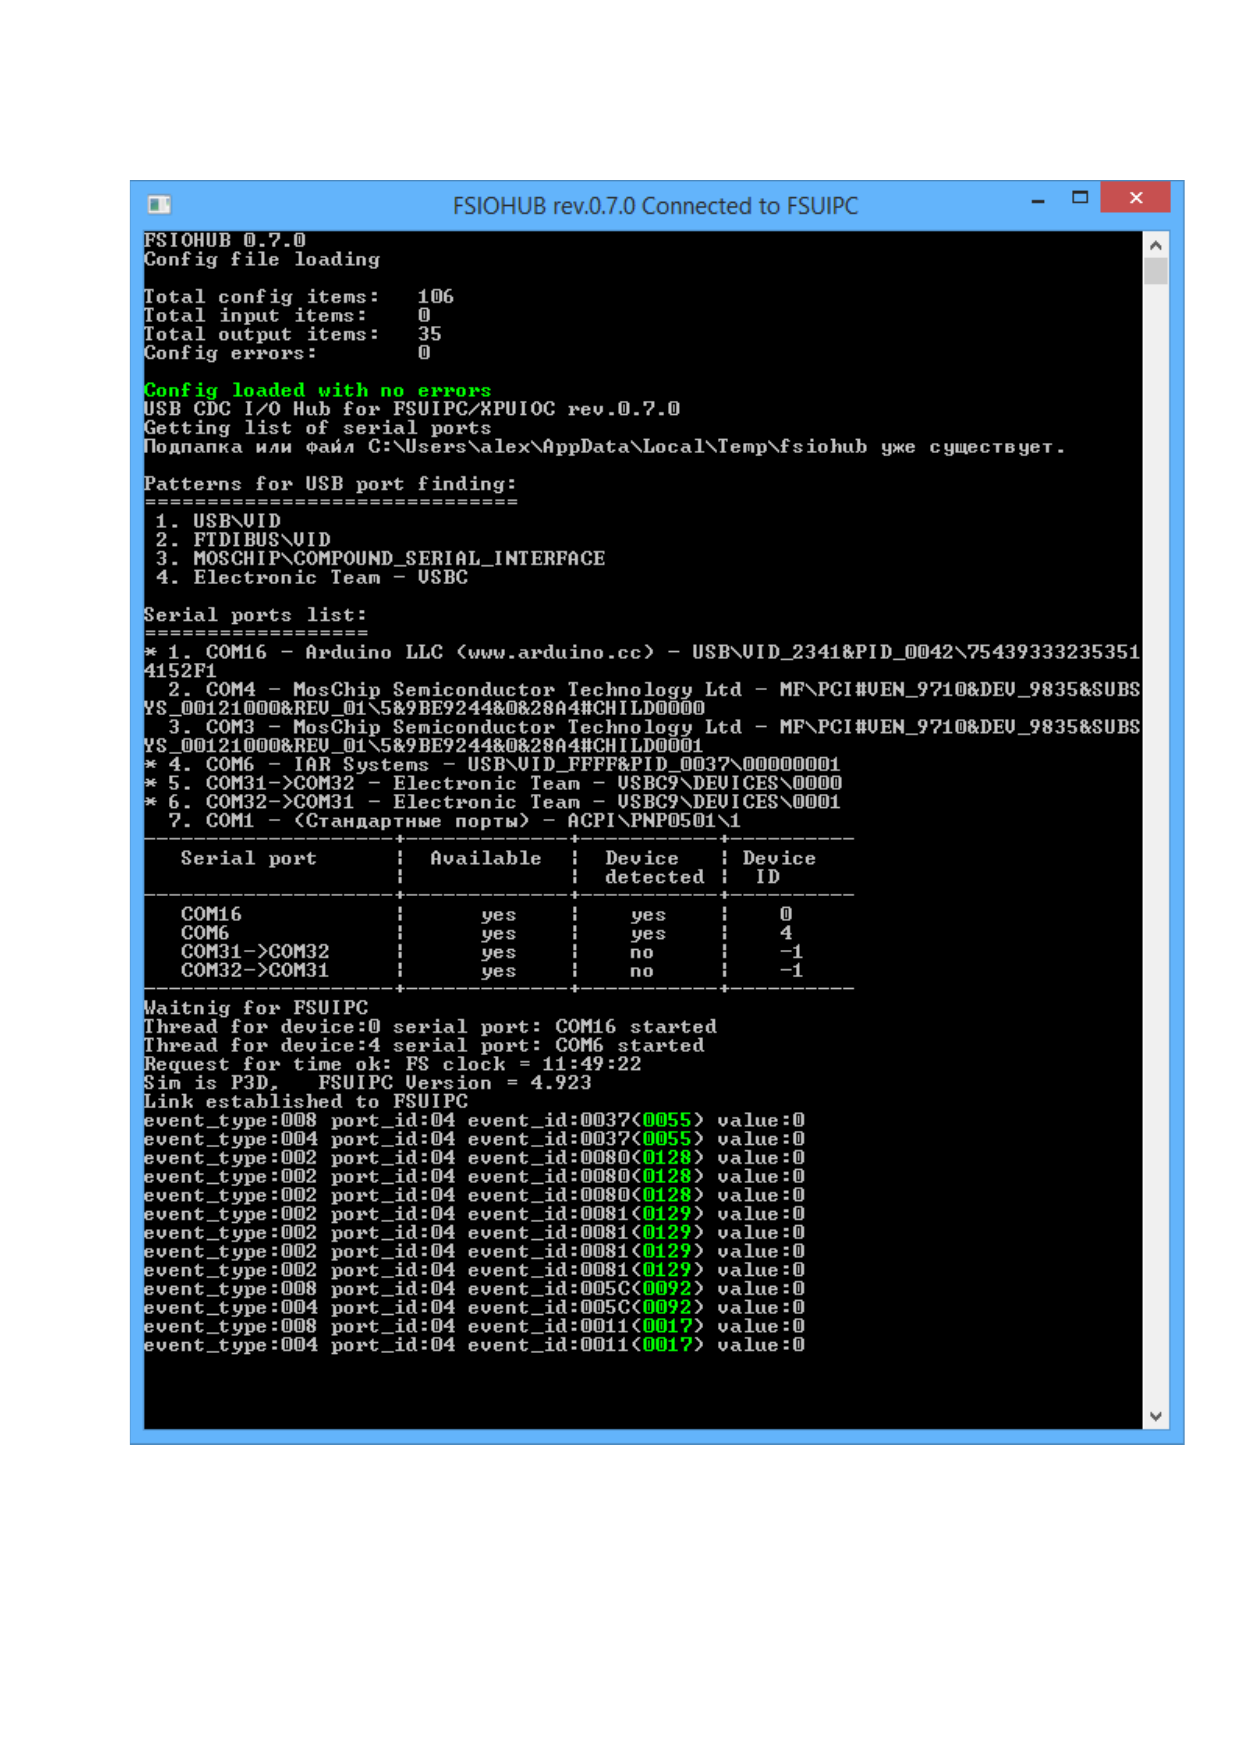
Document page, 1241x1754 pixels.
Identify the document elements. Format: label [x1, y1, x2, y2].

picture [129, 180, 1185, 1445]
